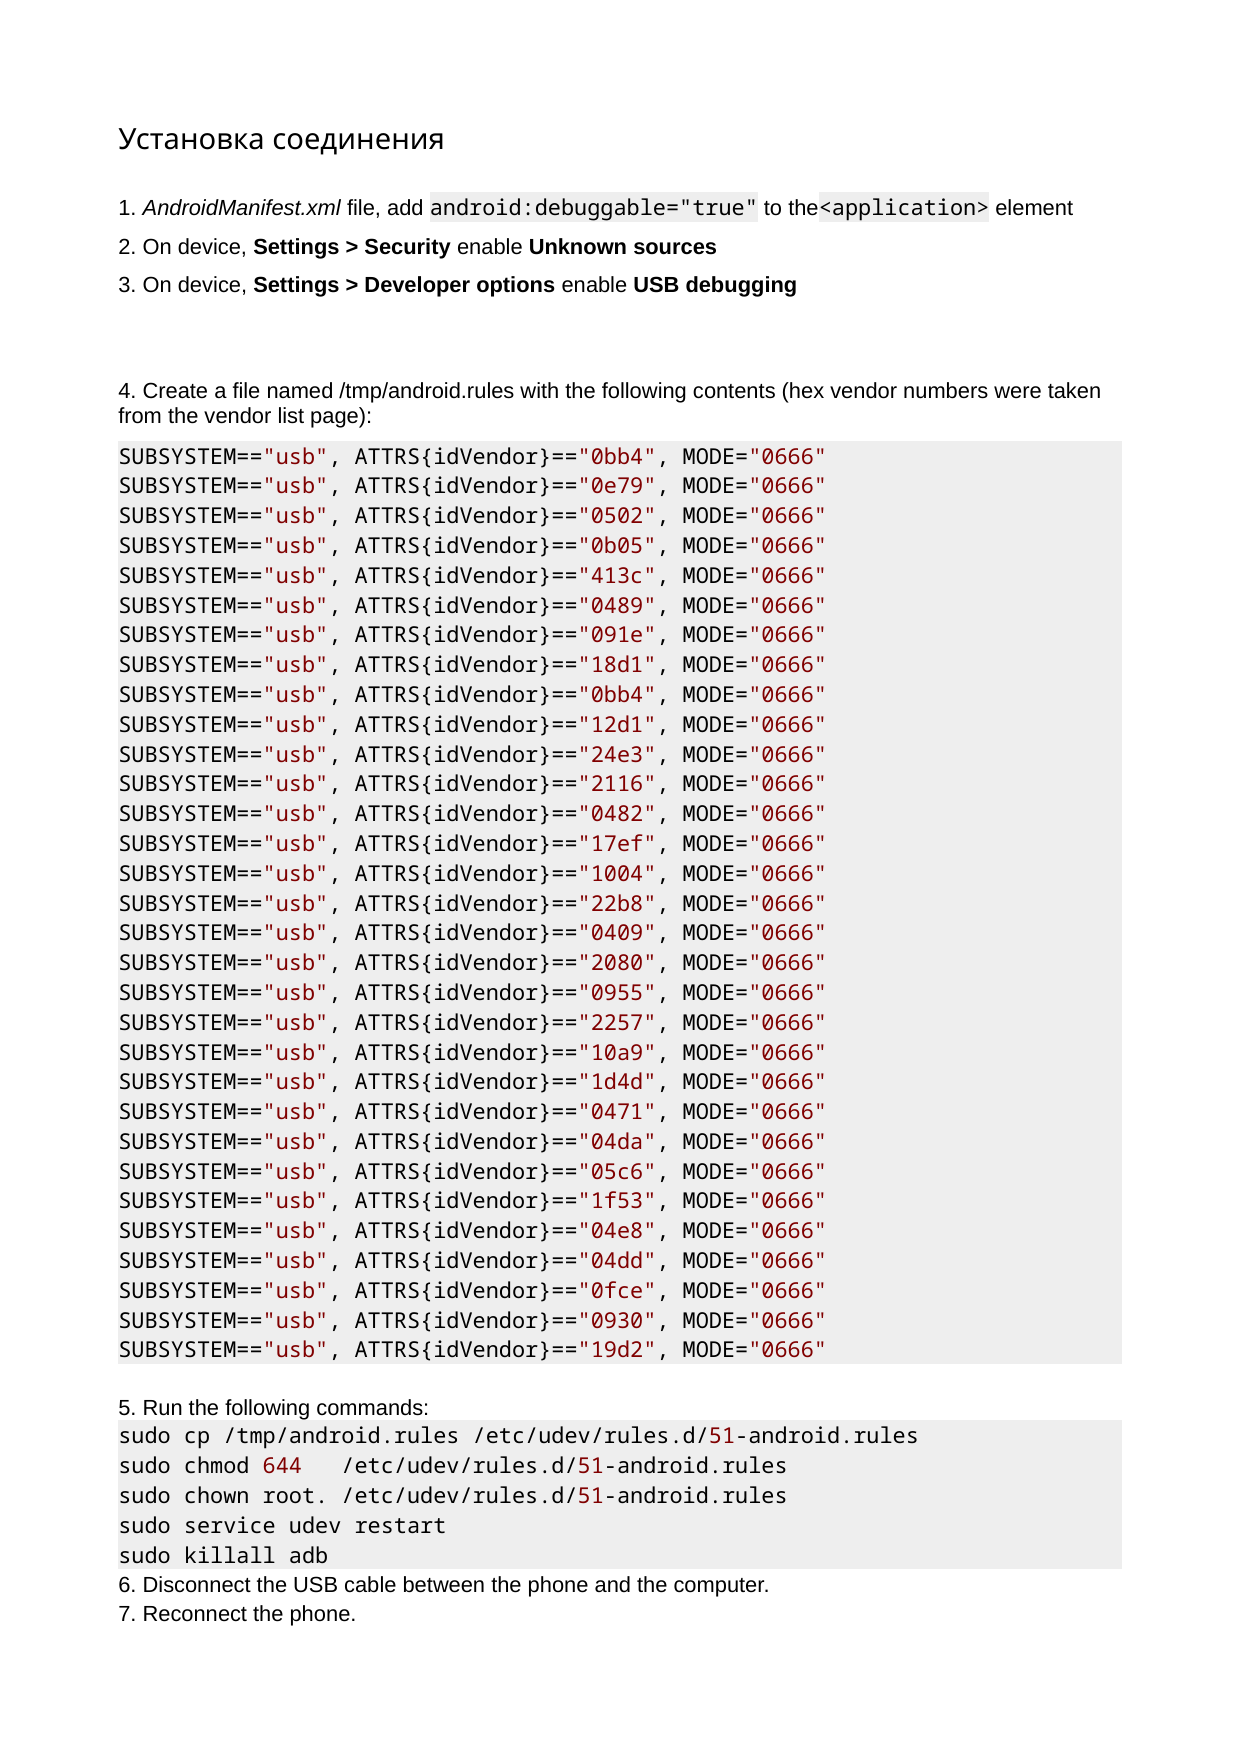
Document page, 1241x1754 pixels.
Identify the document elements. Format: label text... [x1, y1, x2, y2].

text SUBSYSTEM=="usb", ATTRS{idVendor}=="2080", MODE="0666" [118, 947, 1122, 977]
text sudo cp /tmp/android.rules /etc/udev/rules.d/51-android.rules [118, 1420, 1122, 1450]
text Установка соединения [118, 118, 1122, 158]
text SUBSYSTEM=="usb", ATTRS{idVendor}=="10a9", MODE="0666" [118, 1036, 1122, 1066]
text SUBSYSTEM=="usb", ATTRS{idVendor}=="1d4d", MODE="0666" [118, 1066, 1122, 1096]
text SUBSYSTEM=="usb", ATTRS{idVendor}=="2257", MODE="0666" [118, 1007, 1122, 1036]
text sudo chown root. /etc/udev/rules.d/51-android.rules [118, 1480, 1122, 1510]
text 5. Run the following commands: [118, 1392, 1122, 1420]
text 2. On device, Settings > Security enable Unknown sources [118, 234, 1122, 259]
text SUBSYSTEM=="usb", ATTRS{idVendor}=="0bb4", MODE="0666" [118, 441, 1122, 470]
text 1. AndroidManifest.xml file, add android:debuggable="true" to the<application> element [118, 192, 1122, 222]
text 7. Reconnect the phone. [118, 1597, 1122, 1626]
text SUBSYSTEM=="usb", ATTRS{idVendor}=="0930", MODE="0666" [118, 1304, 1122, 1334]
text SUBSYSTEM=="usb", ATTRS{idVendor}=="17ef", MODE="0666" [118, 828, 1122, 858]
text SUBSYSTEM=="usb", ATTRS{idVendor}=="24e3", MODE="0666" [118, 738, 1122, 768]
text SUBSYSTEM=="usb", ATTRS{idVendor}=="04dd", MODE="0666" [118, 1245, 1122, 1275]
text SUBSYSTEM=="usb", ATTRS{idVendor}=="0489", MODE="0666" [118, 589, 1122, 619]
text sudo service udev restart [118, 1510, 1122, 1539]
text SUBSYSTEM=="usb", ATTRS{idVendor}=="0409", MODE="0666" [118, 917, 1122, 947]
text SUBSYSTEM=="usb", ATTRS{idVendor}=="0482", MODE="0666" [118, 798, 1122, 828]
text SUBSYSTEM=="usb", ATTRS{idVendor}=="0bb4", MODE="0666" [118, 679, 1122, 709]
text 6. Disconnect the USB cable between the phone and the computer. [118, 1569, 1122, 1597]
text 4. Create a file named /tmp/android.rules with the following contents (hex vendor numbers were taken from the vendor list page): [118, 378, 1122, 428]
text sudo killall adb [118, 1539, 1122, 1569]
text SUBSYSTEM=="usb", ATTRS{idVendor}=="1f53", MODE="0666" [118, 1185, 1122, 1215]
text sudo chmod 644 /etc/udev/rules.d/51-android.rules [118, 1450, 1122, 1480]
text SUBSYSTEM=="usb", ATTRS{idVendor}=="19d2", MODE="0666" [118, 1334, 1122, 1364]
text SUBSYSTEM=="usb", ATTRS{idVendor}=="0502", MODE="0666" [118, 500, 1122, 530]
text SUBSYSTEM=="usb", ATTRS{idVendor}=="1004", MODE="0666" [118, 858, 1122, 887]
text SUBSYSTEM=="usb", ATTRS{idVendor}=="091e", MODE="0666" [118, 619, 1122, 649]
text SUBSYSTEM=="usb", ATTRS{idVendor}=="18d1", MODE="0666" [118, 649, 1122, 679]
text SUBSYSTEM=="usb", ATTRS{idVendor}=="04e8", MODE="0666" [118, 1215, 1122, 1245]
text 3. On device, Settings > Developer options enable USB debugging [118, 272, 1122, 297]
text SUBSYSTEM=="usb", ATTRS{idVendor}=="22b8", MODE="0666" [118, 887, 1122, 917]
text SUBSYSTEM=="usb", ATTRS{idVendor}=="2116", MODE="0666" [118, 768, 1122, 798]
text SUBSYSTEM=="usb", ATTRS{idVendor}=="05c6", MODE="0666" [118, 1156, 1122, 1185]
text SUBSYSTEM=="usb", ATTRS{idVendor}=="0b05", MODE="0666" [118, 530, 1122, 560]
text SUBSYSTEM=="usb", ATTRS{idVendor}=="0e79", MODE="0666" [118, 470, 1122, 500]
text SUBSYSTEM=="usb", ATTRS{idVendor}=="0471", MODE="0666" [118, 1096, 1122, 1126]
text SUBSYSTEM=="usb", ATTRS{idVendor}=="0fce", MODE="0666" [118, 1275, 1122, 1304]
text SUBSYSTEM=="usb", ATTRS{idVendor}=="413c", MODE="0666" [118, 560, 1122, 589]
text SUBSYSTEM=="usb", ATTRS{idVendor}=="0955", MODE="0666" [118, 977, 1122, 1007]
text SUBSYSTEM=="usb", ATTRS{idVendor}=="04da", MODE="0666" [118, 1126, 1122, 1156]
text SUBSYSTEM=="usb", ATTRS{idVendor}=="12d1", MODE="0666" [118, 709, 1122, 738]
